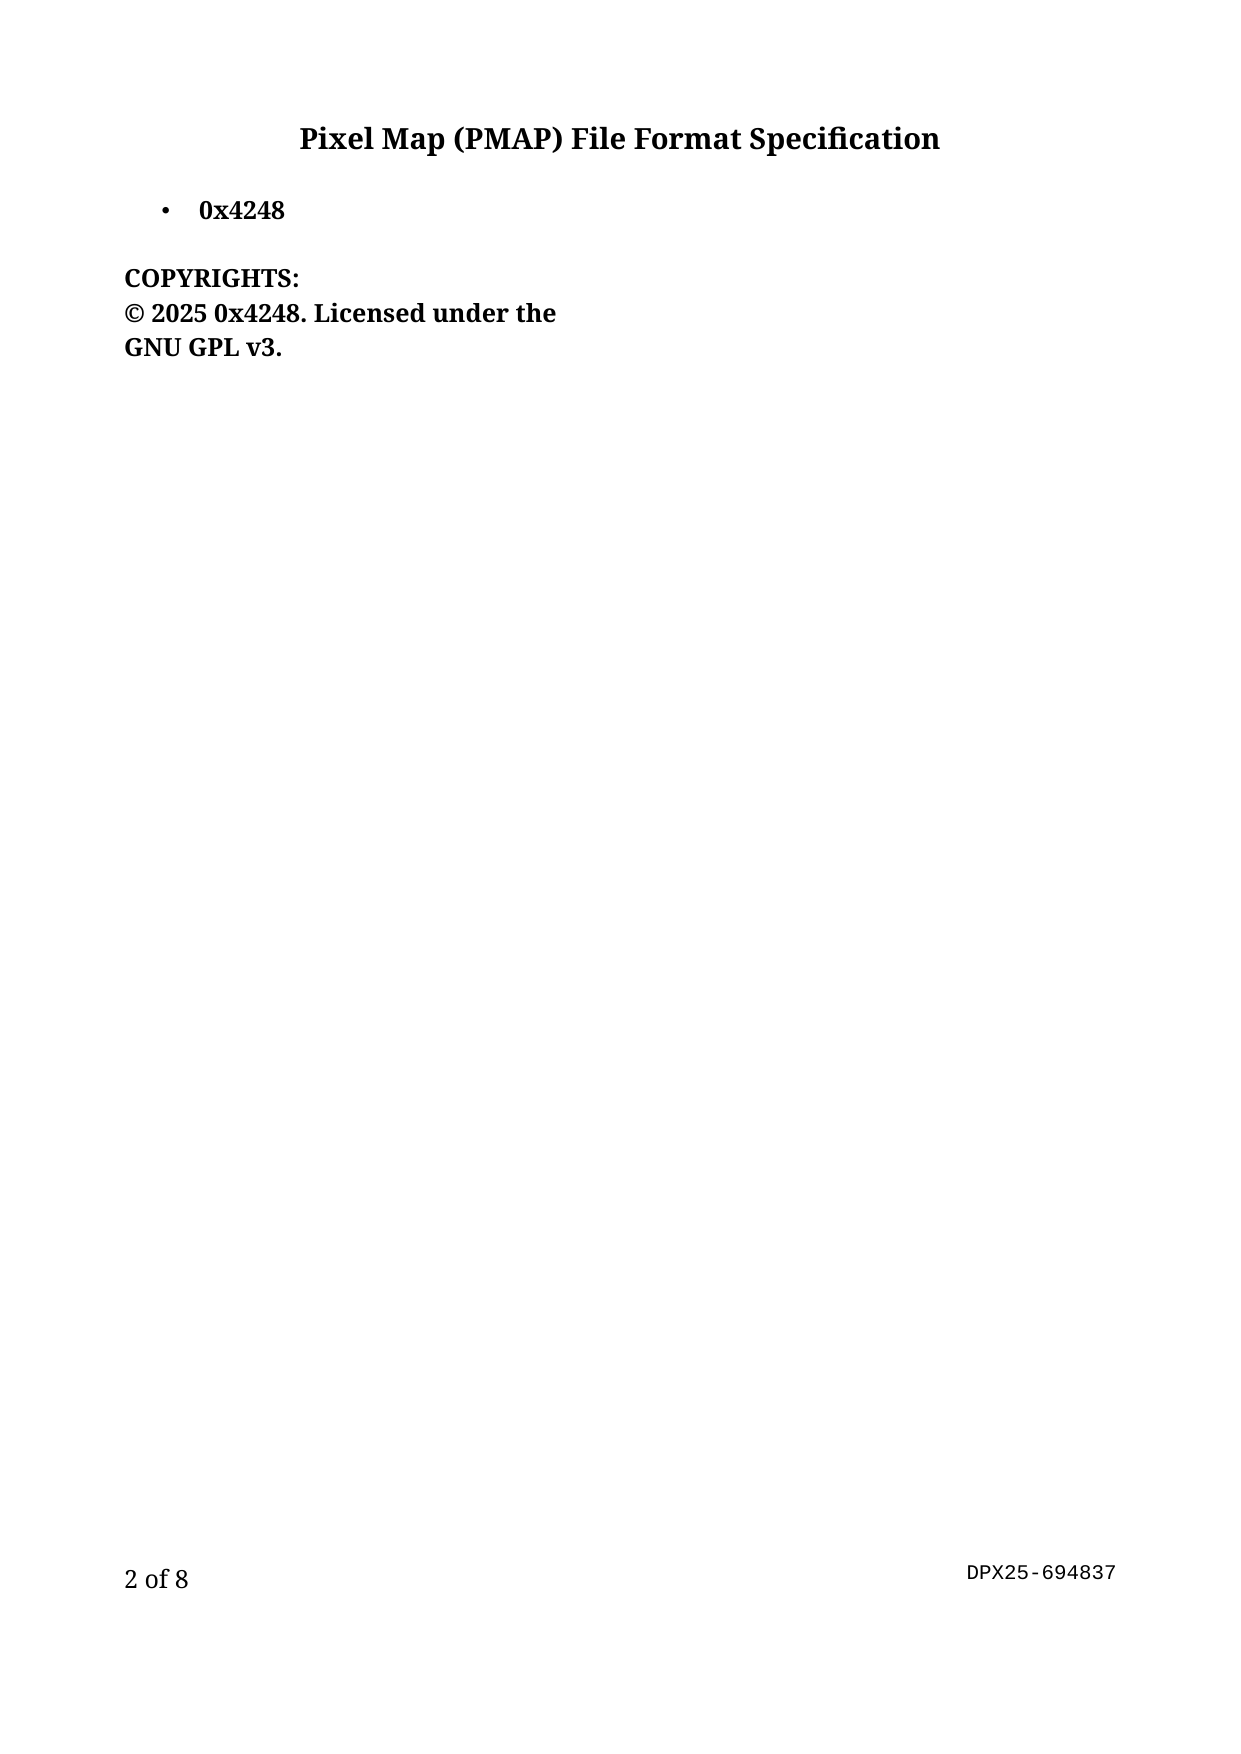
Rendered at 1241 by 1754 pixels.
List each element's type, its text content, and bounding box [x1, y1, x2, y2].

table_header [620, 187, 1122, 369]
table_header ID: DPX25-694837 DATE: 24/05/2025 AUTHORS: 0x4248 COPYRIGHTS: © 2025 0x4248. Licensed under the GNU GPL v3. [118, 187, 620, 369]
